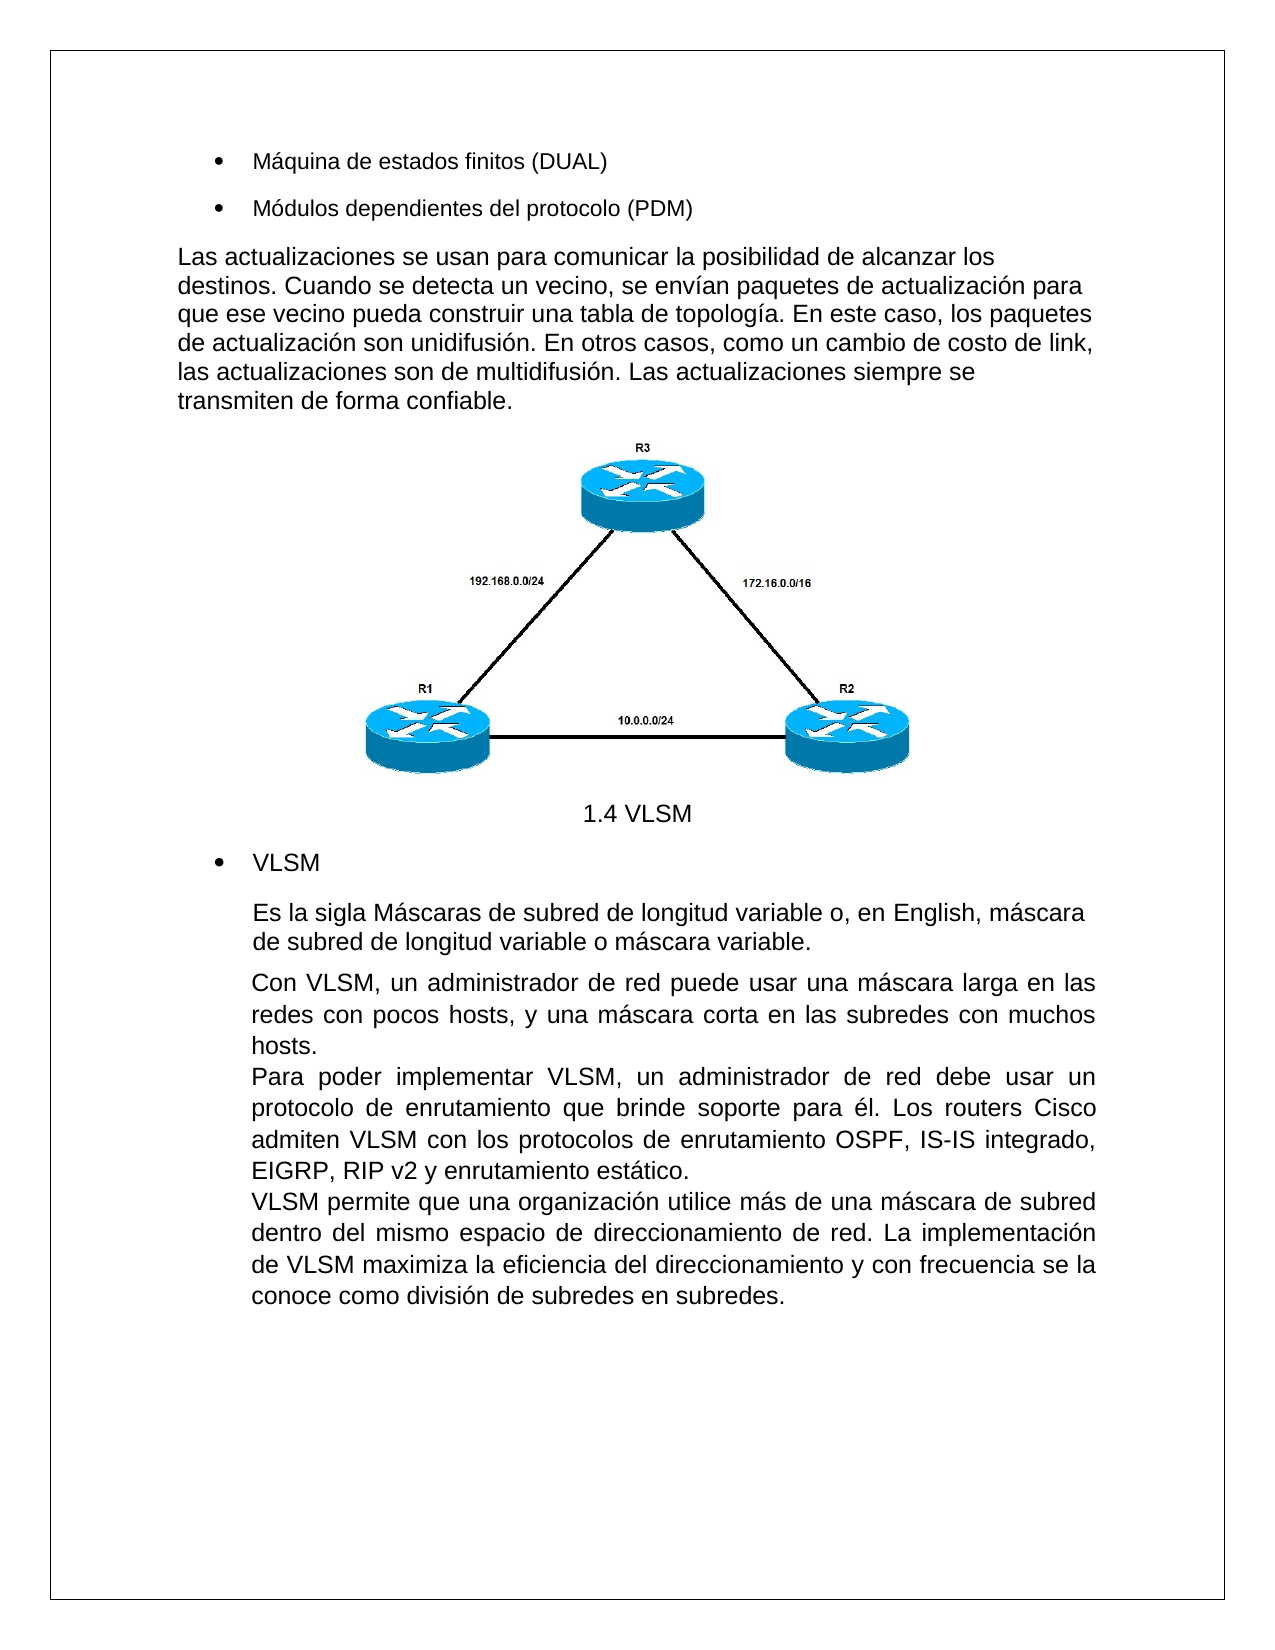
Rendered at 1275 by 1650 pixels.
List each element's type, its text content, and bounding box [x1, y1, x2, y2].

list VLSM [215, 848, 1098, 877]
text VLSM permite que una organización utilice más de una máscara de subred dentro del mismo espacio de direccionamiento de red. La implementación de VLSM maximiza la eficiencia del direccionamiento y con frecuencia se la conoce como división de subredes en subredes. [251, 1184, 1098, 1309]
list Módulos dependientes del protocolo (PDM) [215, 195, 1098, 221]
text Es la sigla Máscaras de subred de longitud variable o, en English, máscara de subred de longitud variable o máscara variable. [252, 898, 1098, 955]
list Máquina de estados finitos (DUAL) [215, 148, 1098, 174]
text 1.4 VLSM [177, 799, 1098, 827]
text Las actualizaciones se usan para comunicar la posibilidad de alcanzar los destinos. Cuando se detecta un vecino, se envían paquetes de actualización para que ese vecino pueda construir una tabla de topología. En este caso, los paquetes de actualización son unidifusión. En otros casos, como un cambio de costo de link, las actualizaciones son de multidifusión. Las actualizaciones siempre se transmiten de forma confiable. [177, 242, 1098, 414]
text Con VLSM, un administrador de red puede usar una máscara larga en las redes con pocos hosts, y una máscara corta en las subredes con muchos hosts. [251, 966, 1098, 1059]
text Para poder implementar VLSM, un administrador de red debe usar un protocolo de enrutamiento que brinde soporte para él. Los routers Cisco admiten VLSM con los protocolos de enrutamiento OSPF, IS-IS integrado, EIGRP, RIP v2 y enrutamiento estático. [251, 1059, 1098, 1184]
